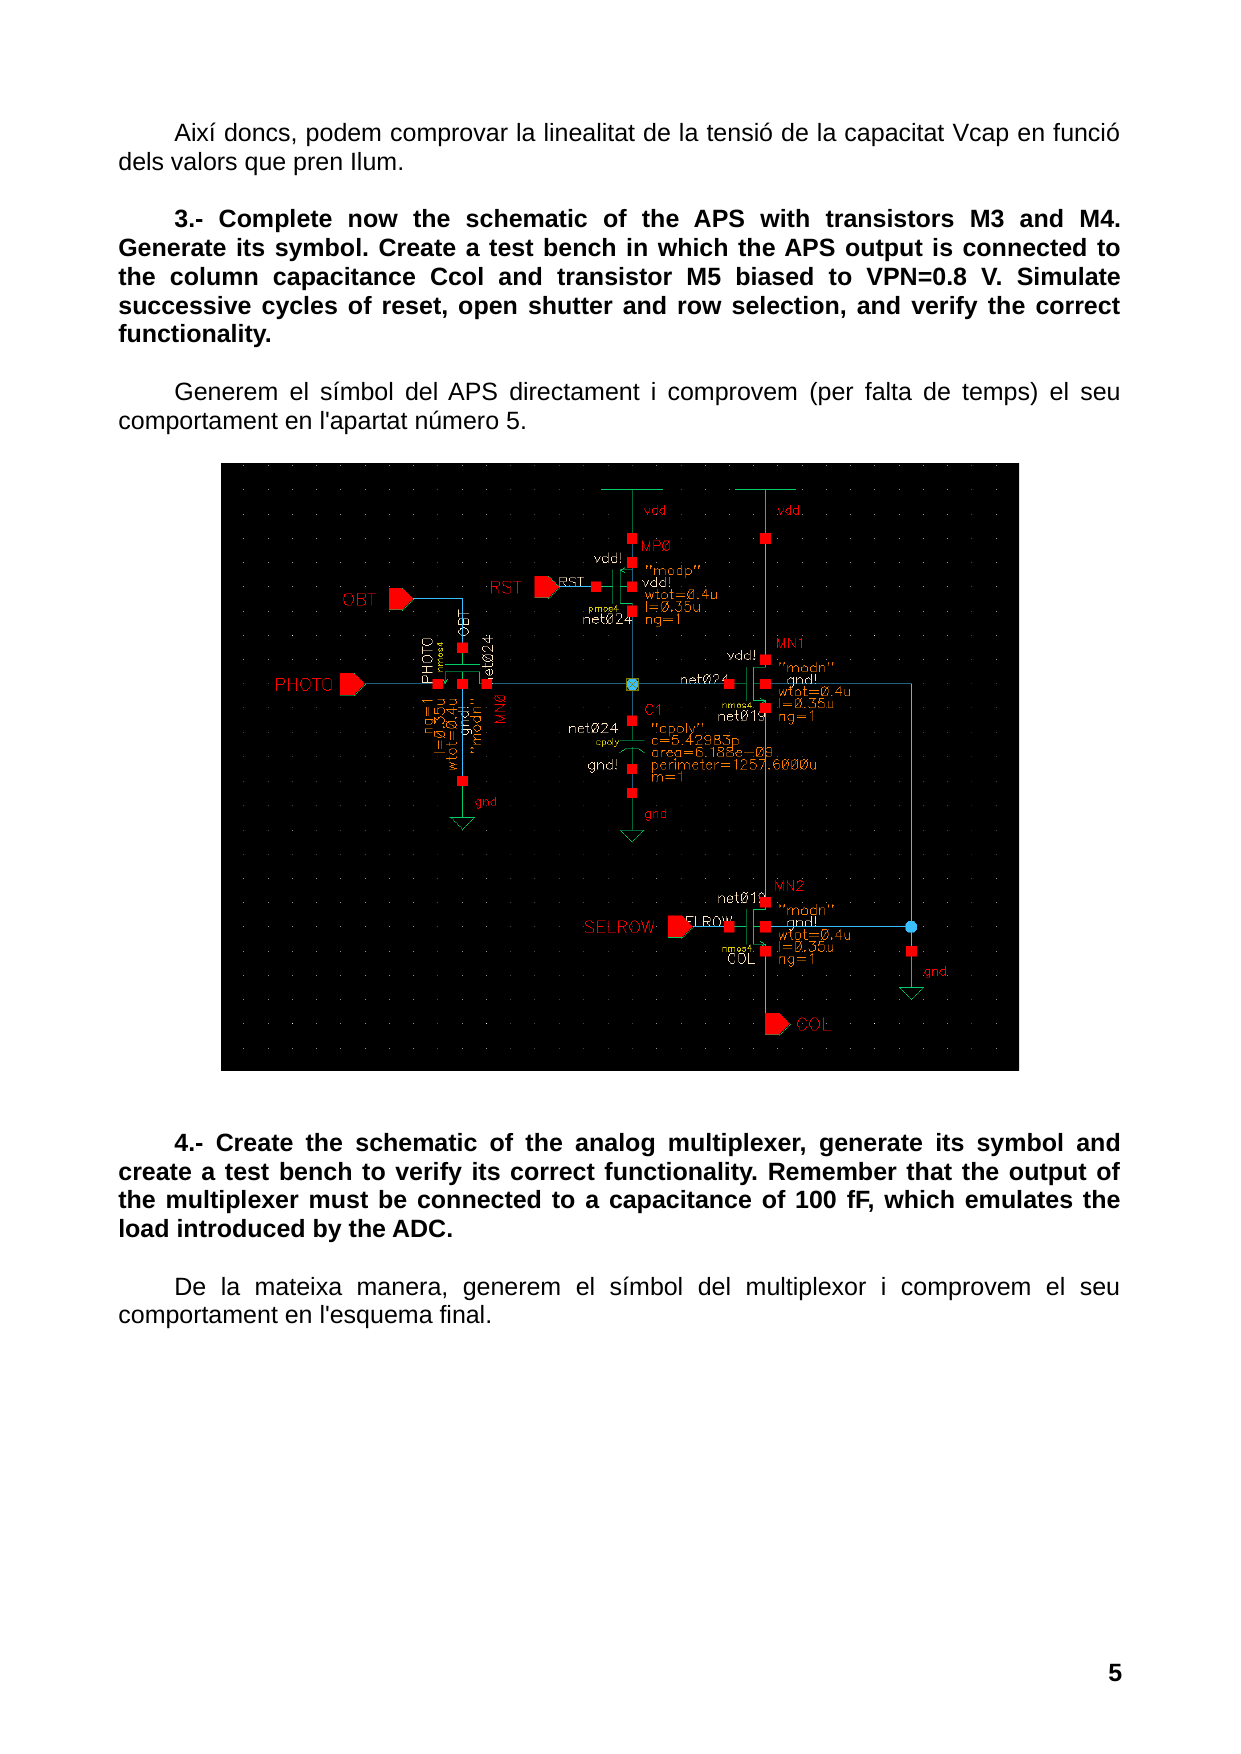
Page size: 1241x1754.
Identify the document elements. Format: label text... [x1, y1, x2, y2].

text 4.- Create the schematic of the analog multiplexer, generate its symbol and create a test bench to verify its correct functionality. Remember that the output of the multiplexer must be connected to a capacitance of 100 fF, which emulates the load introduced by the ADC. [118, 1128, 1122, 1243]
text Generem el símbol del APS directament i comprovem (per falta de temps) el seu comportament en l'apartat número 5. [118, 377, 1122, 434]
picture [221, 463, 1020, 1071]
text Així doncs, podem comprovar la linealitat de la tensió de la capacitat Vcap en funció dels valors que pren Ilum. [118, 118, 1122, 176]
text 3.- Complete now the schematic of the APS with transistors M3 and M4. Generate its symbol. Create a test bench in which the APS output is connected to the column capacitance Ccol and transistor M5 biased to VPN=0.8 V. Simulate successive cycles of reset, open shutter and row selection, and verify the correct functionality. [118, 204, 1122, 348]
text De la mateixa manera, generem el símbol del multiplexor i comprovem el seu comportament en l'esquema final. [118, 1272, 1122, 1329]
